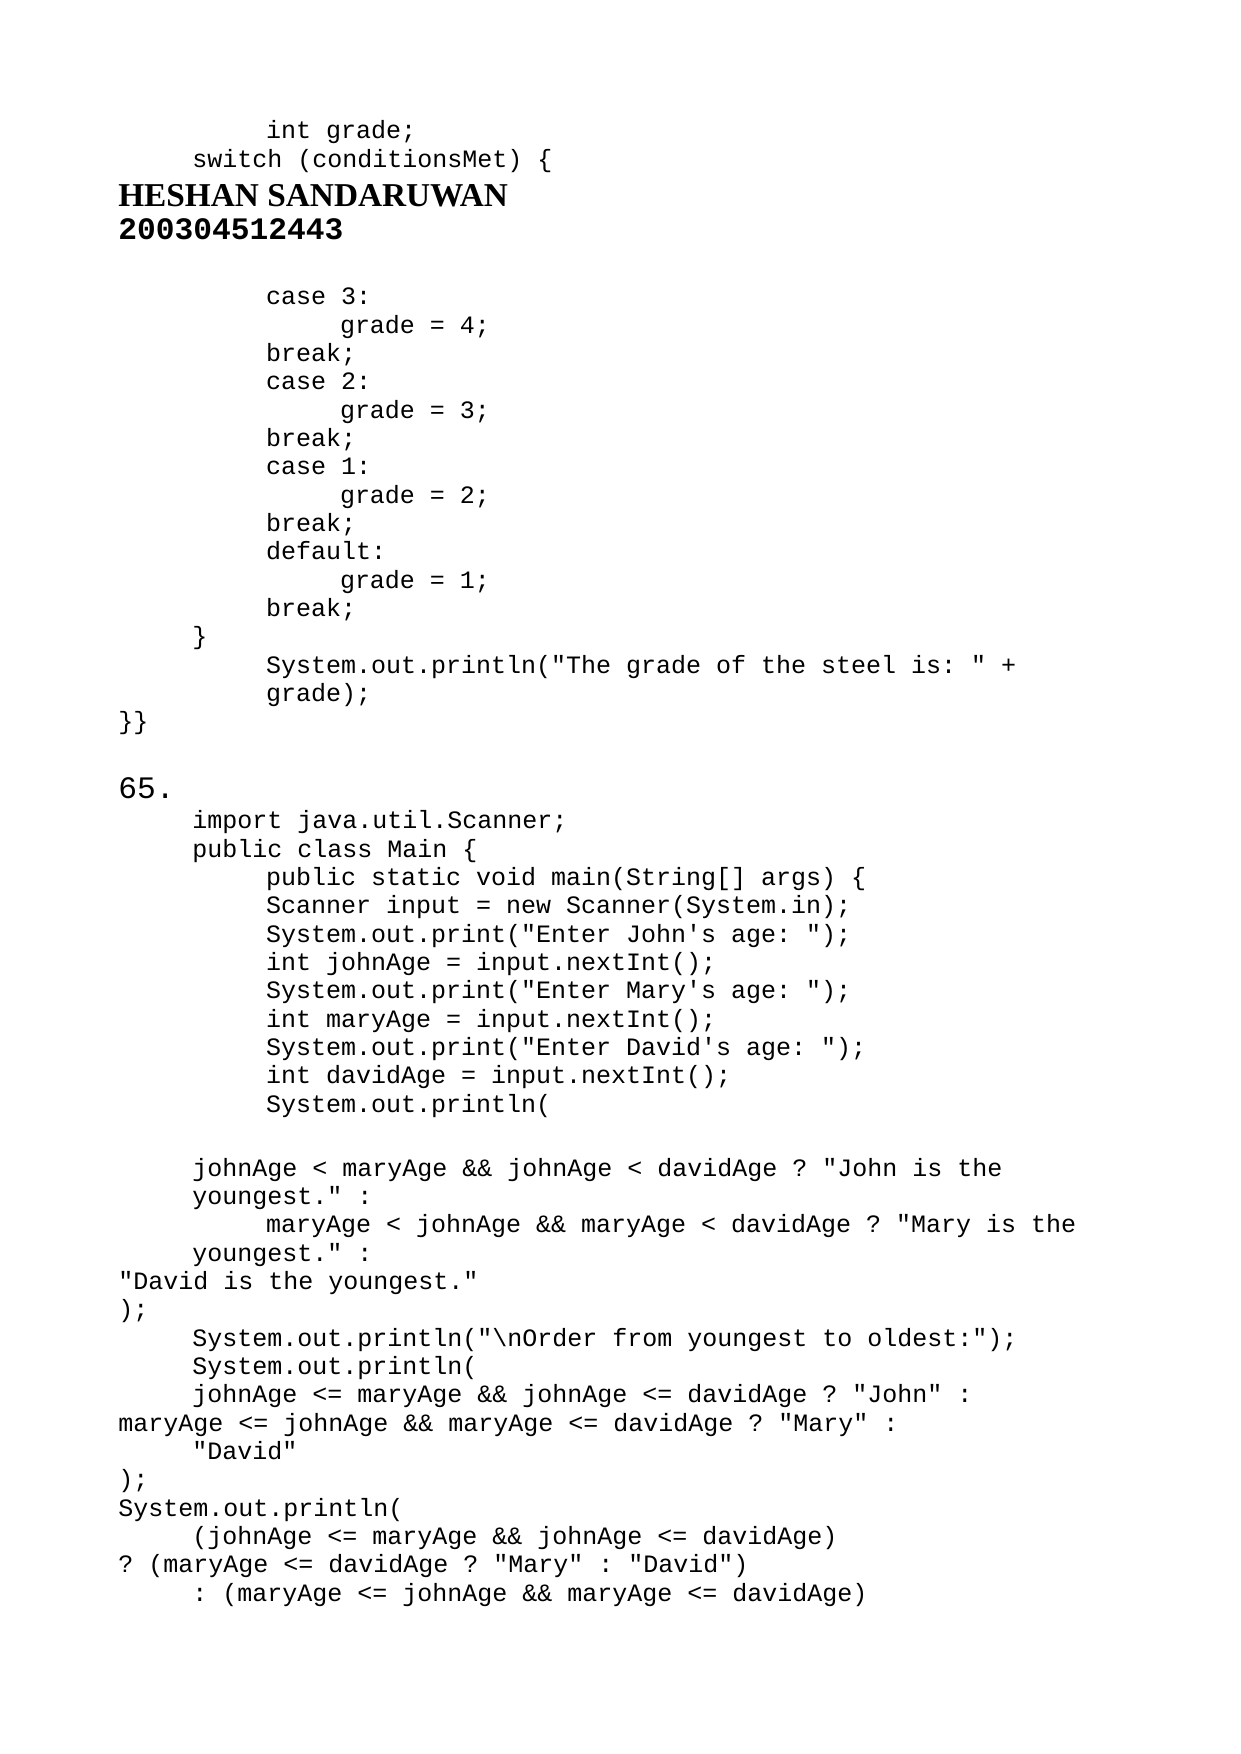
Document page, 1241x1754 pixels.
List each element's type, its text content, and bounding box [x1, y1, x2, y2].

text : (maryAge <= johnAge && maryAge <= davidAge) [118, 1580, 1122, 1608]
text } [118, 624, 1122, 652]
text System.out.println( [118, 1353, 1122, 1382]
text int johnAge = input.nextInt(); [118, 950, 1122, 978]
text public static void main(String[] args) { [118, 865, 1122, 893]
text System.out.print("Enter John's age: "); [118, 921, 1122, 950]
text break; [118, 596, 1122, 624]
text break; [118, 511, 1122, 539]
text grade = 2; [118, 482, 1122, 511]
text johnAge <= maryAge && johnAge <= davidAge ? "John" : [118, 1382, 1122, 1410]
text int davidAge = input.nextInt(); [118, 1063, 1122, 1091]
text int grade; [118, 118, 1122, 146]
text grade = 1; [118, 567, 1122, 596]
text }} [118, 709, 1122, 737]
text ? (maryAge <= davidAge ? "Mary" : "David") [118, 1552, 1122, 1580]
text maryAge < johnAge && maryAge < davidAge ? "Mary is the [118, 1212, 1122, 1240]
text "David" [118, 1438, 1122, 1467]
text johnAge < maryAge && johnAge < davidAge ? "John is the [118, 1155, 1122, 1183]
text case 3: [118, 284, 1122, 312]
text youngest." : [118, 1183, 1122, 1212]
text HESHAN SANDARUWAN [118, 175, 1122, 213]
text Scanner input = new Scanner(System.in); [118, 893, 1122, 921]
text (johnAge <= maryAge && johnAge <= davidAge) [118, 1523, 1122, 1552]
text System.out.println( [118, 1091, 1122, 1120]
text int maryAge = input.nextInt(); [118, 1006, 1122, 1035]
text ); [118, 1467, 1122, 1495]
text grade = 3; [118, 397, 1122, 426]
text System.out.print("Enter David's age: "); [118, 1035, 1122, 1063]
text System.out.println( [118, 1495, 1122, 1523]
text switch (conditionsMet) { [118, 146, 1122, 175]
text break; [118, 426, 1122, 454]
text ); [118, 1297, 1122, 1325]
text maryAge <= johnAge && maryAge <= davidAge ? "Mary" : [118, 1410, 1122, 1438]
text default: [118, 539, 1122, 567]
text System.out.print("Enter Mary's age: "); [118, 978, 1122, 1006]
text "David is the youngest." [118, 1268, 1122, 1297]
text System.out.println("\nOrder from youngest to oldest:"); [118, 1325, 1122, 1353]
text System.out.println("The grade of the steel is: " + grade); [118, 652, 1122, 709]
text public class Main { [118, 836, 1122, 865]
text break; [118, 341, 1122, 369]
text 65. [118, 773, 1122, 808]
text youngest." : [118, 1240, 1122, 1268]
text import java.util.Scanner; [118, 808, 1122, 836]
text case 2: [118, 369, 1122, 397]
text case 1: [118, 454, 1122, 482]
text grade = 4; [118, 312, 1122, 341]
text 200304512443 [118, 213, 1122, 248]
